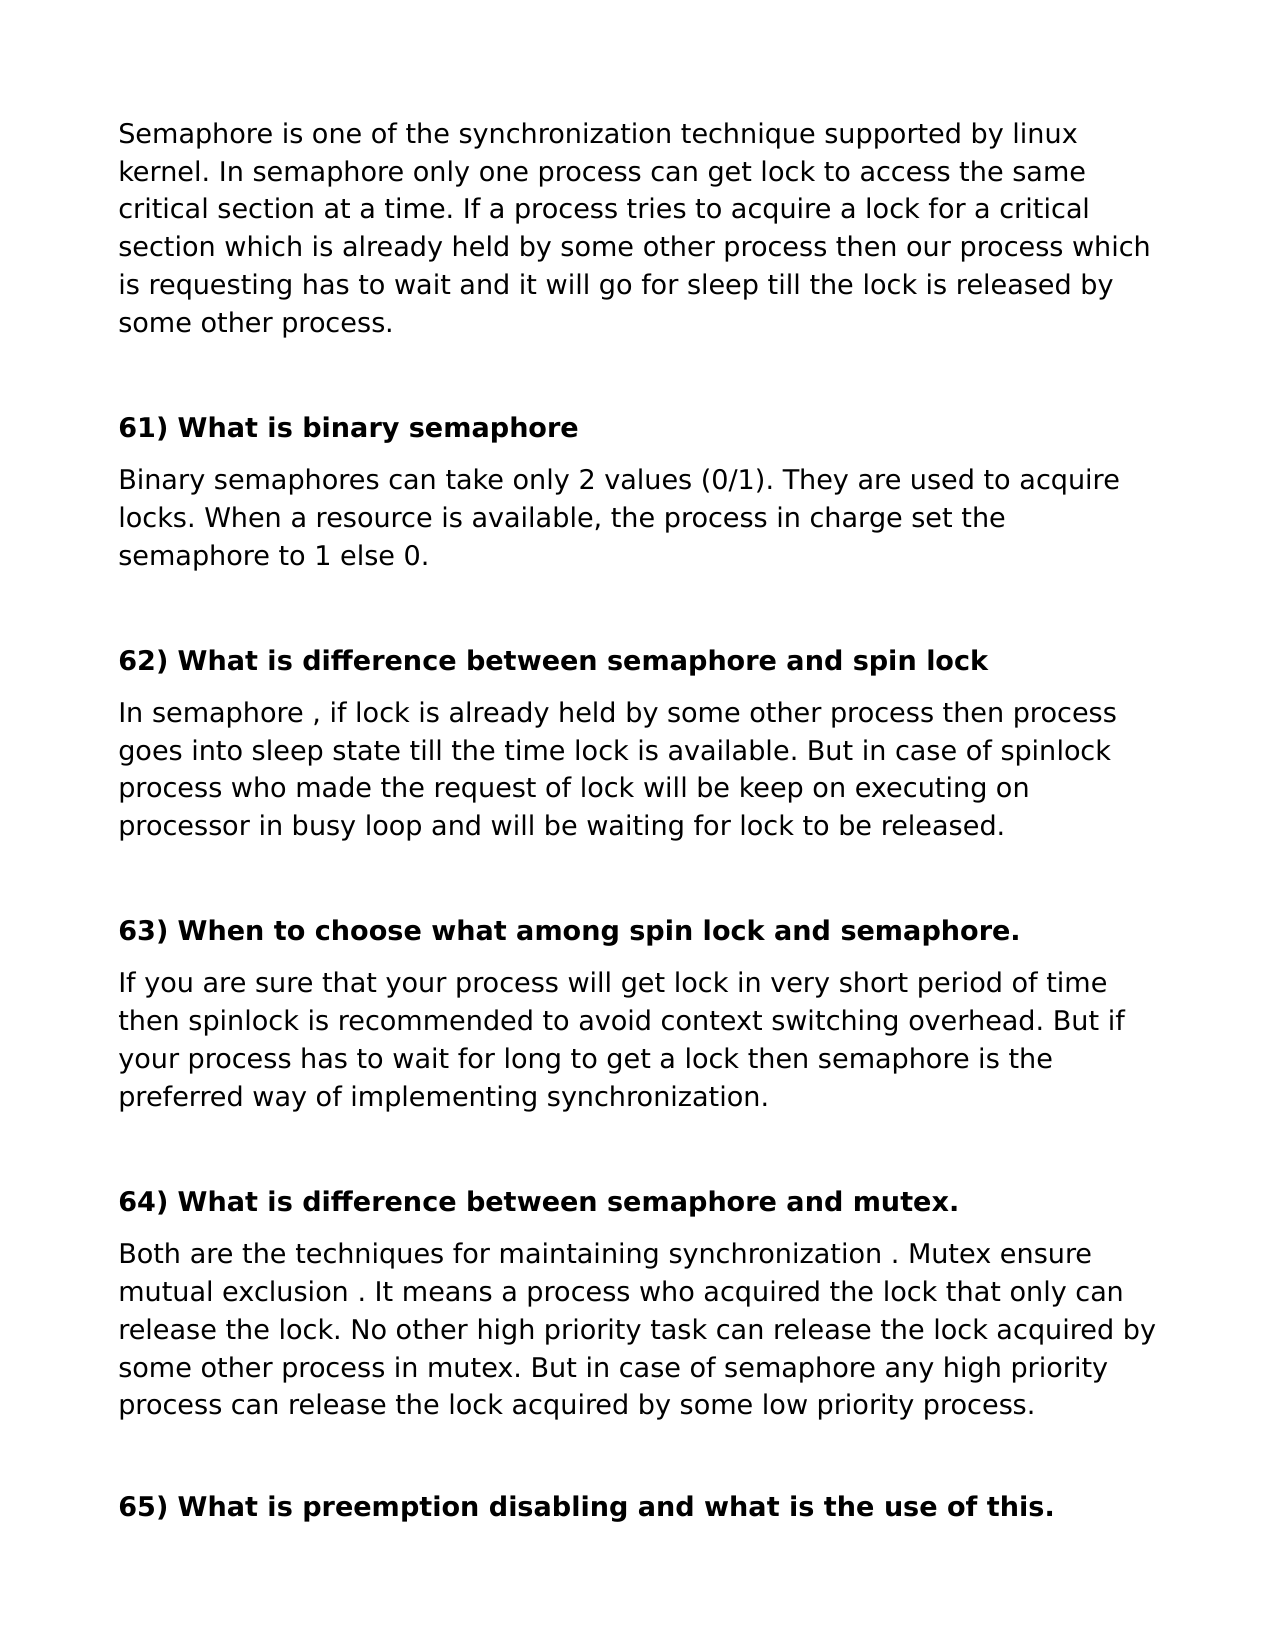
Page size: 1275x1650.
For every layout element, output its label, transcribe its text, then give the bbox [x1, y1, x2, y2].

text 64) What is difference between semaphore and mutex. [118, 1186, 1157, 1218]
text Semaphore is one of the synchronization technique supported by linux kernel. In semaphore only one process can get lock to access the same critical section at a time. If a process tries to acquire a lock for a critical section which is already held by some other process then our process which is requesting has to wait and it will go for sleep till the lock is released by some other process. [118, 118, 1157, 339]
text Binary semaphores can take only 2 values (0/1). They are used to acquire locks. When a resource is available, the process in charge set the semaphore to 1 else 0. [118, 464, 1157, 572]
text 62) What is difference between semaphore and spin lock [118, 645, 1157, 676]
text 65) What is preemption disabling and what is the use of this. [118, 1491, 1157, 1523]
text 63) When to choose what among spin lock and semaphore. [118, 915, 1157, 947]
text If you are sure that your process will get lock in very short period of time then spinlock is recommended to avoid context switching overhead. But if your process has to wait for long to get a lock then semaphore is the preferred way of implementing synchronization. [118, 968, 1157, 1113]
text 61) What is binary semaphore [118, 412, 1157, 443]
text Both are the techniques for maintaining synchronization . Mutex ensure mutual exclusion . It means a process who acquired the lock that only can release the lock. No other high priority task can release the lock acquired by some other process in mutex. But in case of semaphore any high priority process can release the lock acquired by some low priority process. [118, 1238, 1157, 1421]
text In semaphore , if lock is already held by some other process then process goes into sleep state till the time lock is available. But in case of spinlock process who made the request of lock will be keep on executing on processor in busy loop and will be waiting for lock to be released. [118, 697, 1157, 842]
